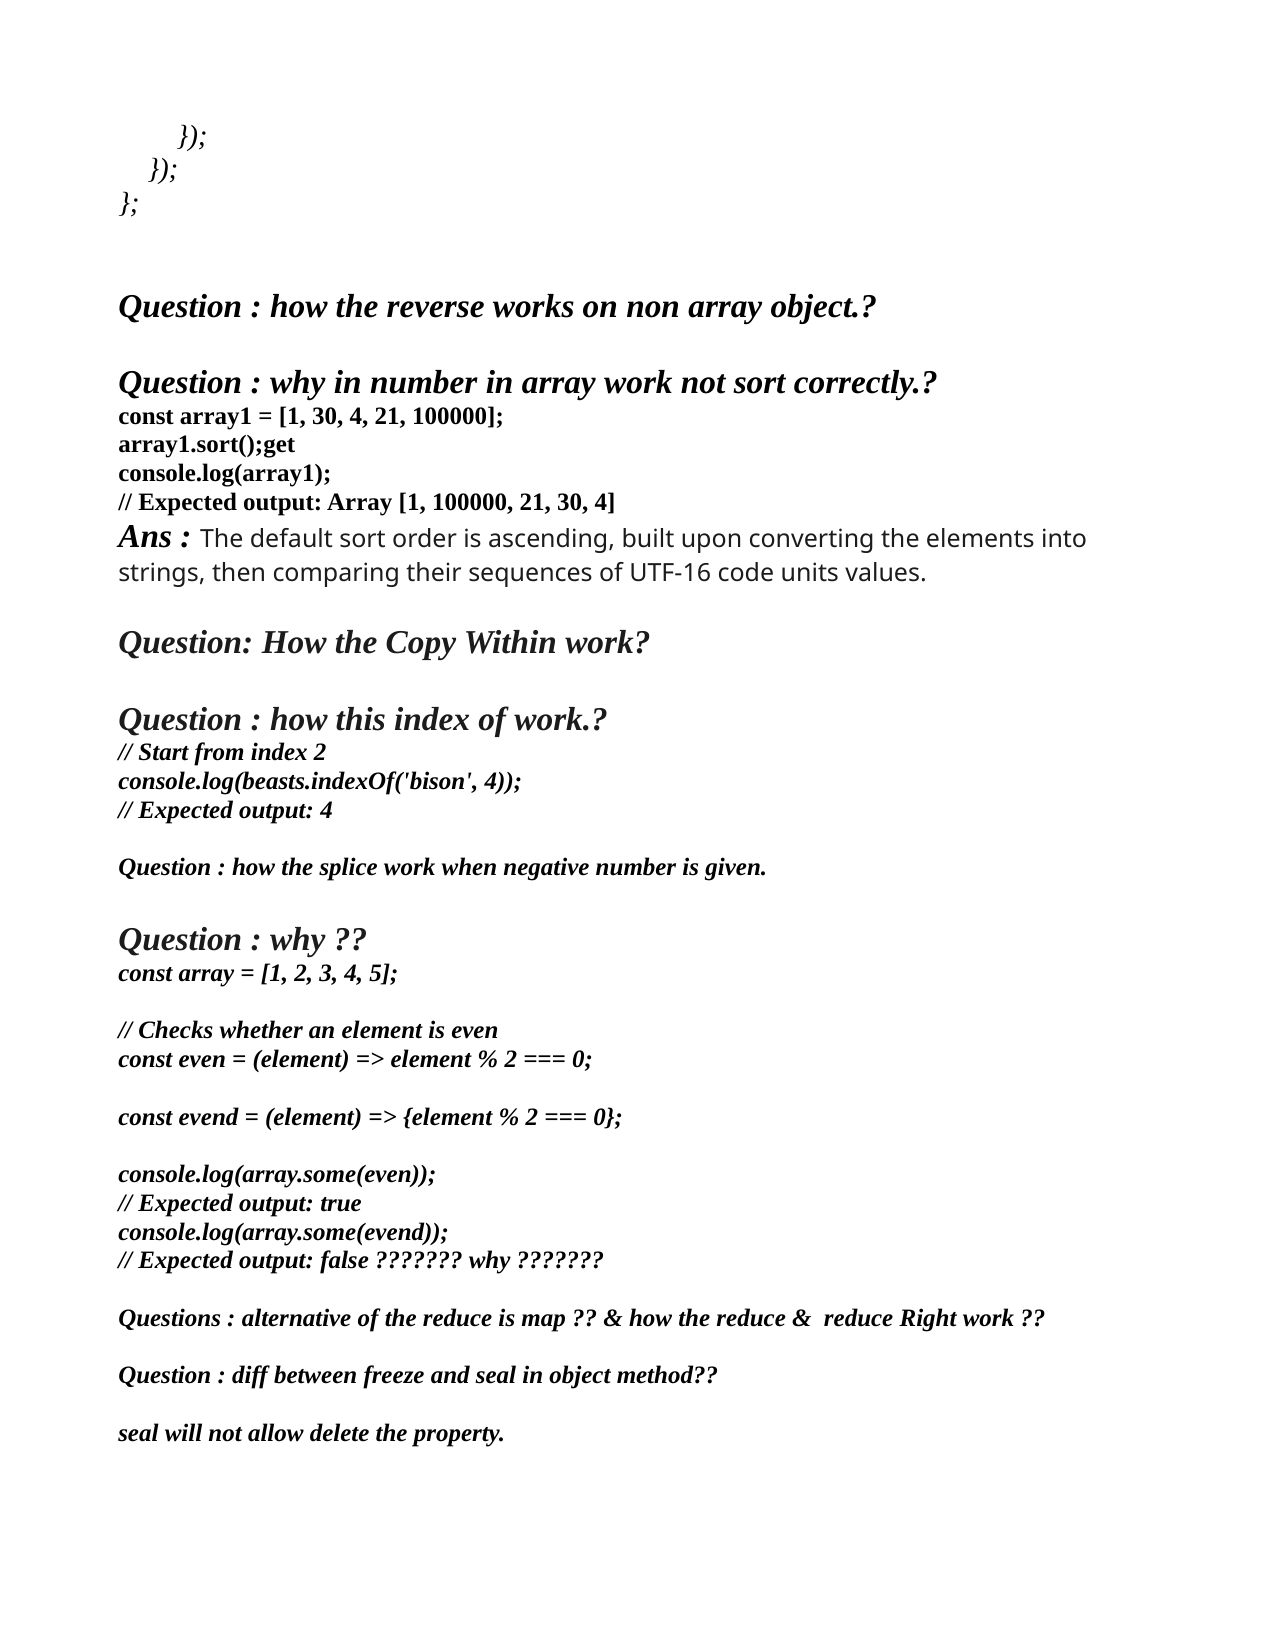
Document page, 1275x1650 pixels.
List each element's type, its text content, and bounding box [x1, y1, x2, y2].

text console.log(array.some(evend)); [118, 1217, 1157, 1245]
text // Expected output: false ??????? why ??????? [118, 1245, 1157, 1274]
text // Start from index 2 [118, 737, 1157, 766]
text Question : how the splice work when negative number is given. [118, 852, 1157, 881]
text }); [118, 152, 1157, 185]
text Question : why in number in array work not sort correctly.? [118, 362, 1157, 401]
text array1.sort();get [118, 429, 1157, 458]
text // Expected output: true [118, 1188, 1157, 1217]
text console.log(array1); [118, 458, 1157, 487]
text // Expected output: 4 [118, 795, 1157, 824]
text }); [118, 118, 1157, 152]
text const array1 = [1, 30, 4, 21, 100000]; [118, 401, 1157, 429]
text seal will not allow delete the property. [118, 1418, 1157, 1447]
text // Expected output: Array [1, 100000, 21, 30, 4] [118, 487, 1157, 516]
text console.log(array.some(even)); [118, 1159, 1157, 1188]
text Questions : alternative of the reduce is map ?? & how the reduce & reduce Right work ?? [118, 1303, 1157, 1332]
text Question: How the Copy Within work? [118, 622, 1157, 661]
text Ans : The default sort order is ascending, built upon converting the elements into strings, then comparing their sequences of UTF-16 code units values. [118, 516, 1157, 588]
text Question : diff between freeze and seal in object method?? [118, 1360, 1157, 1389]
text // Checks whether an element is even [118, 1015, 1157, 1044]
text Question : how this index of work.? [118, 699, 1157, 737]
text Question : how the reverse works on non array object.? [118, 286, 1157, 324]
text const evend = (element) => {element % 2 === 0}; [118, 1102, 1157, 1130]
text console.log(beasts.indexOf('bison', 4)); [118, 766, 1157, 795]
text const even = (element) => element % 2 === 0; [118, 1044, 1157, 1073]
text const array = [1, 2, 3, 4, 5]; [118, 958, 1157, 987]
text }; [118, 185, 1157, 219]
text Question : why ?? [118, 919, 1157, 958]
